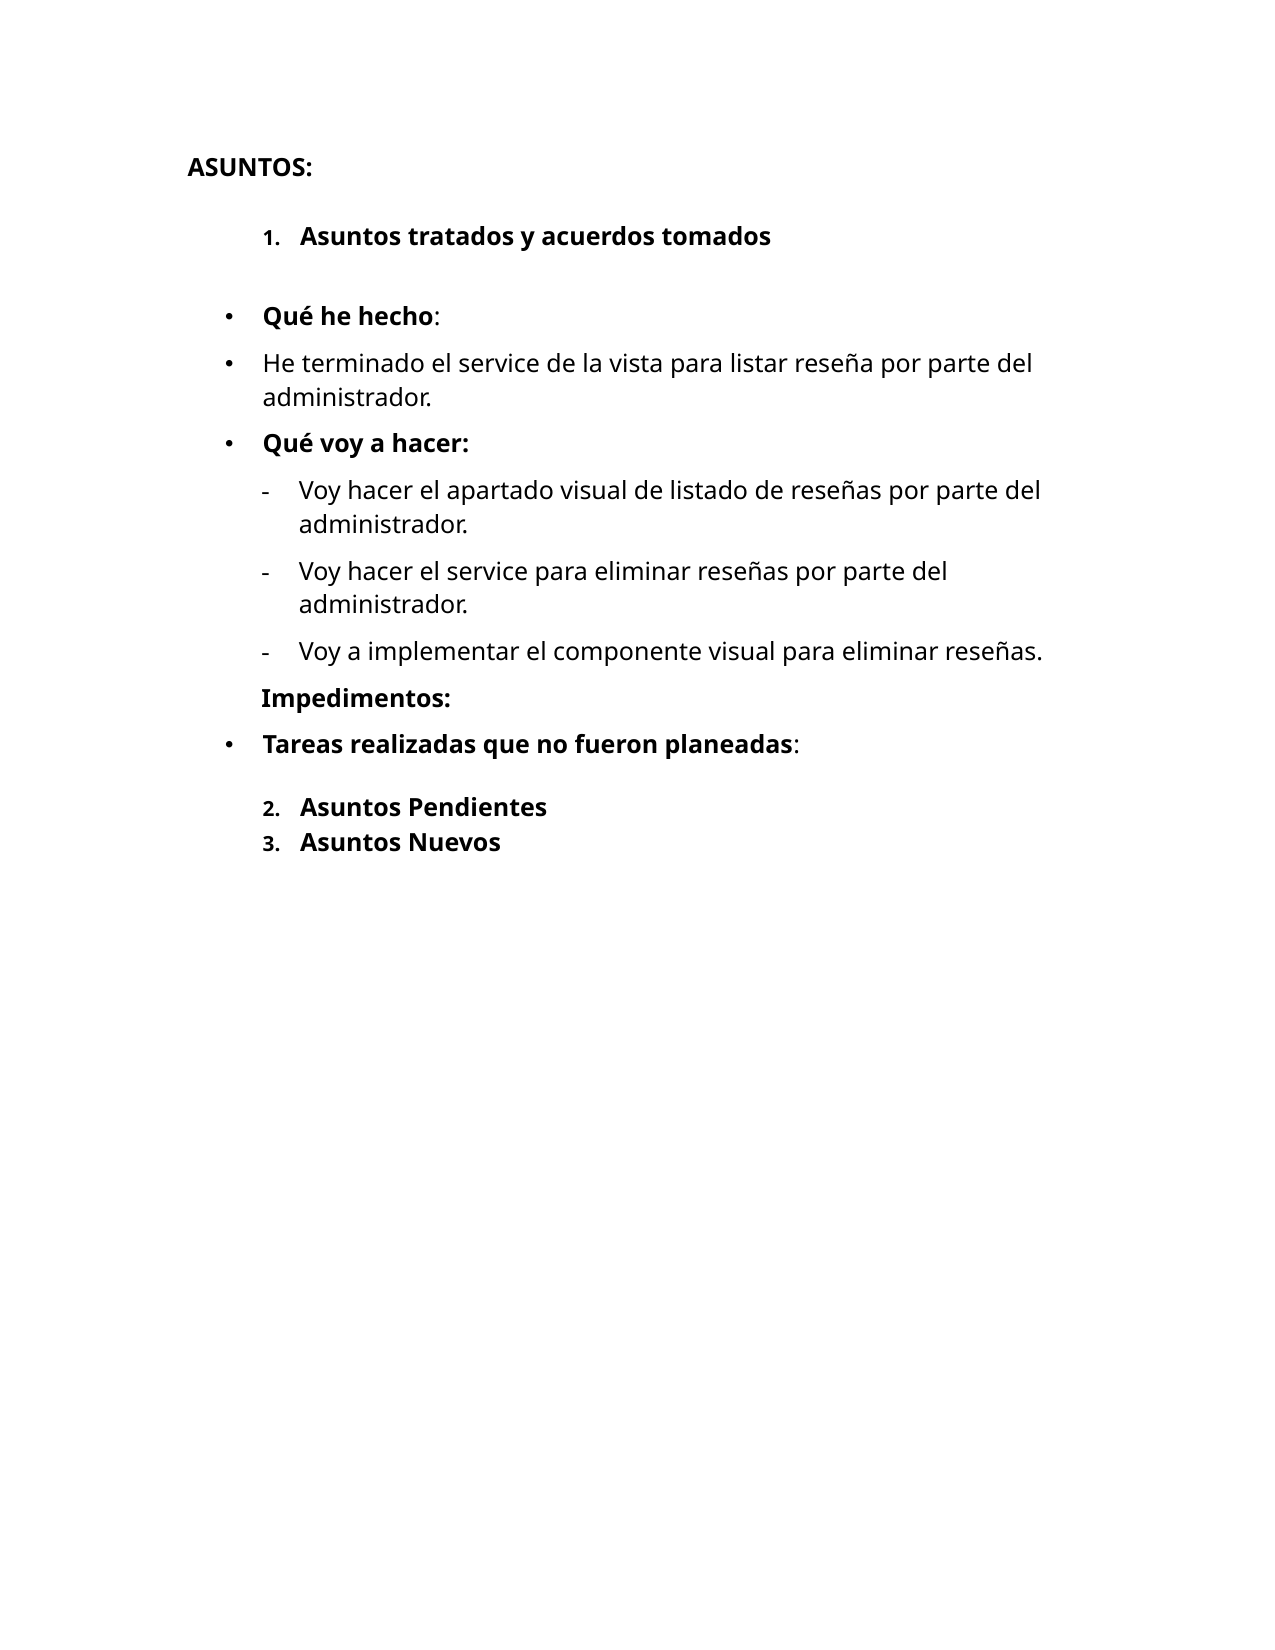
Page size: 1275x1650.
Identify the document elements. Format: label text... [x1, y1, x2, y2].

text Impedimentos: [261, 680, 1087, 714]
list Asuntos tratados y acuerdos tomados [262, 218, 1087, 252]
list Voy hacer el service para eliminar reseñas por parte del administrador. [261, 553, 1087, 621]
list Qué he hecho: [225, 299, 1087, 333]
list Tareas realizadas que no fueron planeadas: [225, 727, 1087, 761]
list Voy a implementar el componente visual para eliminar reseñas. [261, 634, 1087, 668]
list Qué voy a hacer: [225, 426, 1087, 460]
list He terminado el service de la vista para listar reseña por parte del administrador. [225, 345, 1087, 413]
list Asuntos Pendientes [262, 790, 1087, 824]
list Voy hacer el apartado visual de listado de reseñas por parte del administrador. [261, 472, 1087, 541]
list Asuntos Nuevos [262, 824, 1087, 858]
text ASUNTOS: [187, 150, 1087, 184]
